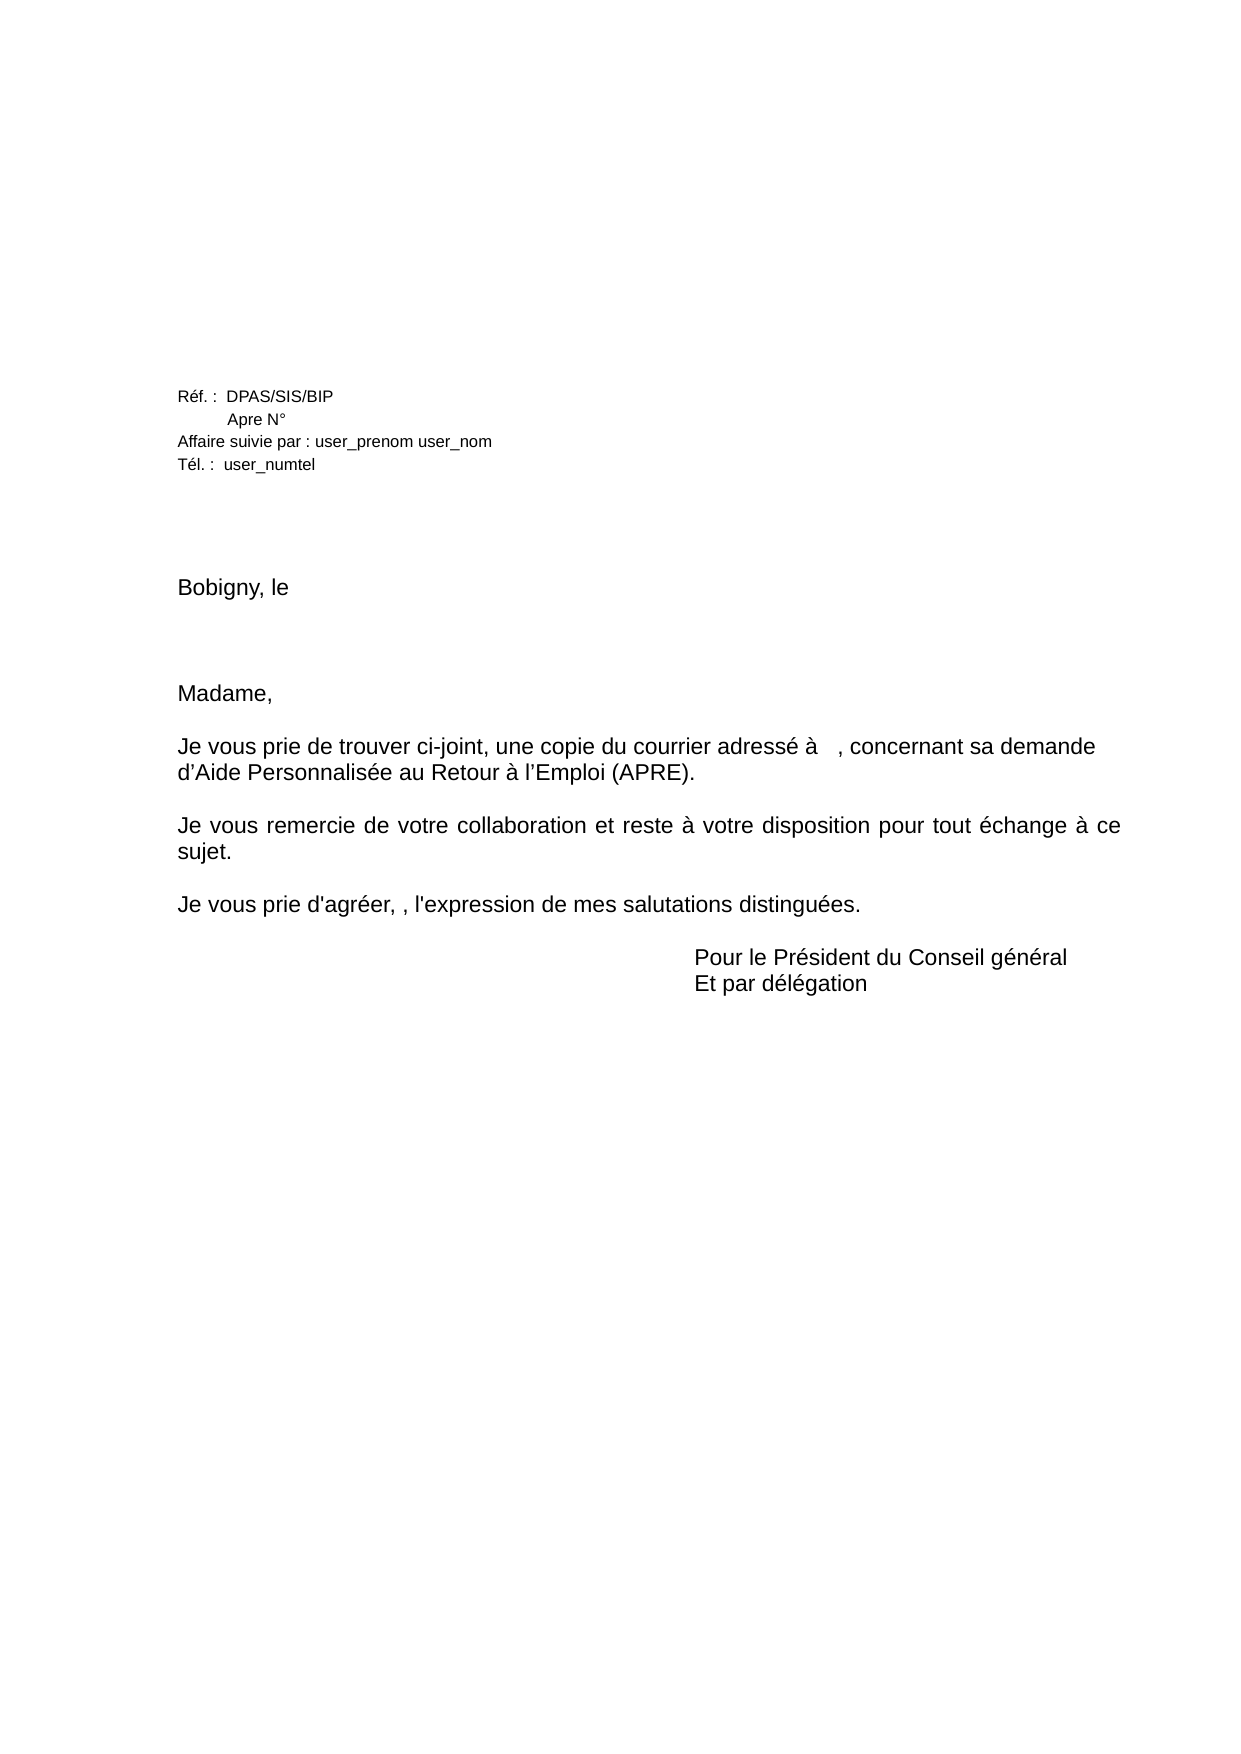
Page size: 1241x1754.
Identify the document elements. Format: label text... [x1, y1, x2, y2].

text Et par délégation [177, 970, 1122, 996]
table_cell [177, 498, 649, 574]
table_header [177, 358, 649, 384]
table_cell Réf. : DPAS/SIS/BIP Apre N° [177, 384, 649, 429]
table_cell Affaire suivie par : user_prenom user_nom [177, 430, 649, 452]
table_cell [177, 475, 649, 498]
text Je vous prie d'agréer, , l'expression de mes salutations distinguées. [177, 891, 1122, 917]
table_header [650, 358, 1122, 574]
text Pour le Président du Conseil général [177, 944, 1122, 970]
table_cell [650, 574, 1122, 601]
table_cell Tél. : user_numtel [177, 453, 649, 475]
text Je vous prie de trouver ci-joint, une copie du courrier adressé à , concernant sa demande d’Aide Personnalisée au Retour à l’Emploi (APRE). [177, 733, 1122, 786]
text Madame, [177, 680, 1122, 706]
table_cell Bobigny, le [177, 574, 649, 601]
text Je vous remercie de votre collaboration et reste à votre disposition pour tout échange à ce sujet. [177, 812, 1122, 864]
